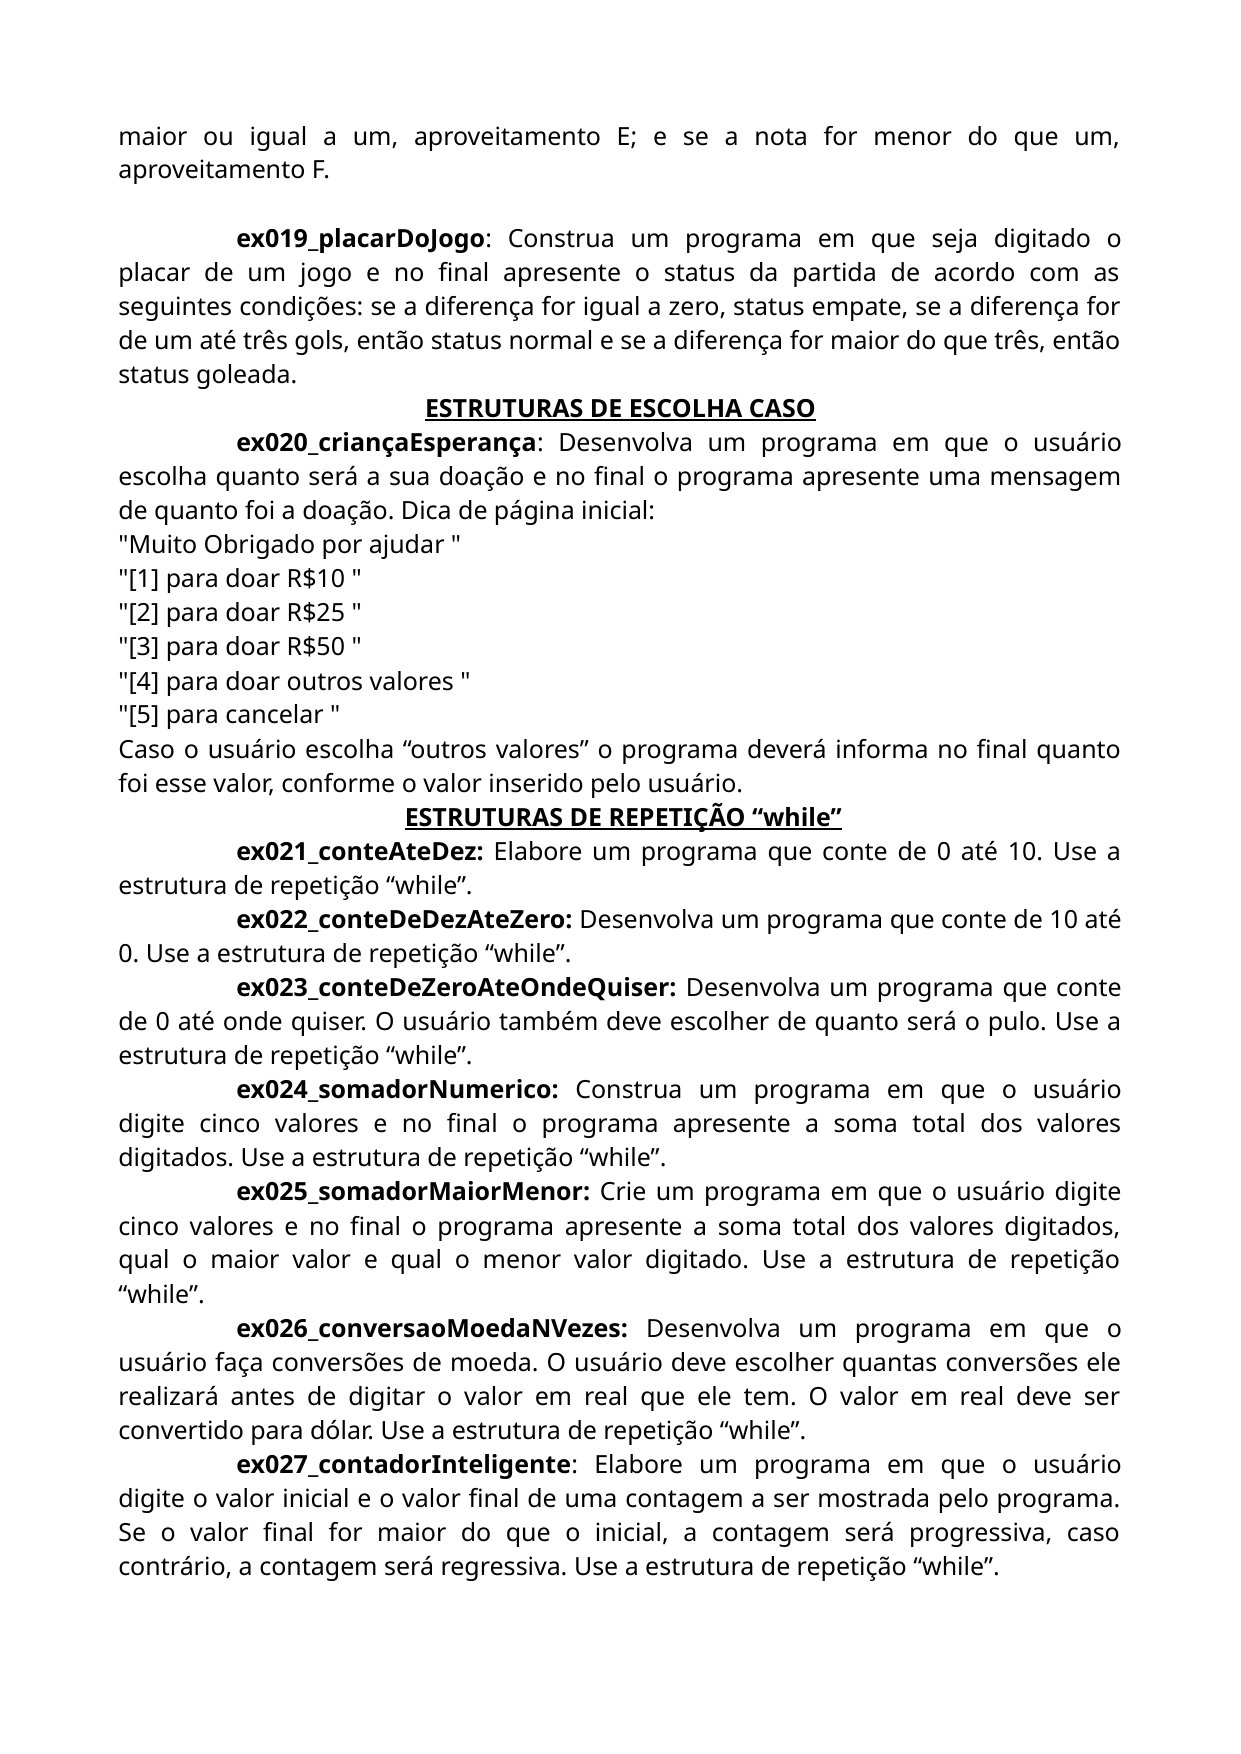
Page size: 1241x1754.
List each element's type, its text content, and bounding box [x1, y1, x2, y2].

text "[3] para doar R$50 " [118, 629, 1122, 663]
text ex025_somadorMaiorMenor: Crie um programa em que o usuário digite cinco valores e no final o programa apresente a soma total dos valores digitados, qual o maior valor e qual o menor valor digitado. Use a estrutura de repetição “while”. [118, 1174, 1122, 1310]
text ESTRUTURAS DE REPETIÇÃO “while” [118, 799, 1122, 833]
text ex022_conteDeDezAteZero: Desenvolva um programa que conte de 10 até 0. Use a estrutura de repetição “while”. [118, 902, 1122, 970]
text ex024_somadorNumerico: Construa um programa em que o usuário digite cinco valores e no final o programa apresente a soma total dos valores digitados. Use a estrutura de repetição “while”. [118, 1072, 1122, 1174]
text ex020_criançaEsperança: Desenvolva um programa em que o usuário escolha quanto será a sua doação e no final o programa apresente uma mensagem de quanto foi a doação. Dica de página inicial: [118, 425, 1122, 527]
text ex019_placarDoJogo: Construa um programa em que seja digitado o placar de um jogo e no final apresente o status da partida de acordo com as seguintes condições: se a diferença for igual a zero, status empate, se a diferença for de um até três gols, então status normal e se a diferença for maior do que três, então status goleada. [118, 220, 1122, 391]
text ex026_conversaoMoedaNVezes: Desenvolva um programa em que o usuário faça conversões de moeda. O usuário deve escolher quantas conversões ele realizará antes de digitar o valor em real que ele tem. O valor em real deve ser convertido para dólar. Use a estrutura de repetição “while”. [118, 1310, 1122, 1447]
text "[4] para doar outros valores " [118, 663, 1122, 697]
text maior ou igual a um, aproveitamento E; e se a nota for menor do que um, aproveitamento F. [118, 118, 1122, 186]
text ex021_conteAteDez: Elabore um programa que conte de 0 até 10. Use a estrutura de repetição “while”. [118, 833, 1122, 902]
text "[2] para doar R$25 " [118, 595, 1122, 629]
text "[1] para doar R$10 " [118, 561, 1122, 595]
text ex023_conteDeZeroAteOndeQuiser: Desenvolva um programa que conte de 0 até onde quiser. O usuário também deve escolher de quanto será o pulo. Use a estrutura de repetição “while”. [118, 970, 1122, 1072]
text Caso o usuário escolha “outros valores” o programa deverá informa no final quanto foi esse valor, conforme o valor inserido pelo usuário. [118, 731, 1122, 799]
text "[5] para cancelar " [118, 697, 1122, 731]
text "Muito Obrigado por ajudar " [118, 527, 1122, 561]
text ESTRUTURAS DE ESCOLHA CASO [118, 391, 1122, 425]
text ex027_contadorInteligente: Elabore um programa em que o usuário digite o valor inicial e o valor final de uma contagem a ser mostrada pelo programa. Se o valor final for maior do que o inicial, a contagem será progressiva, caso contrário, a contagem será regressiva. Use a estrutura de repetição “while”. [118, 1447, 1122, 1583]
